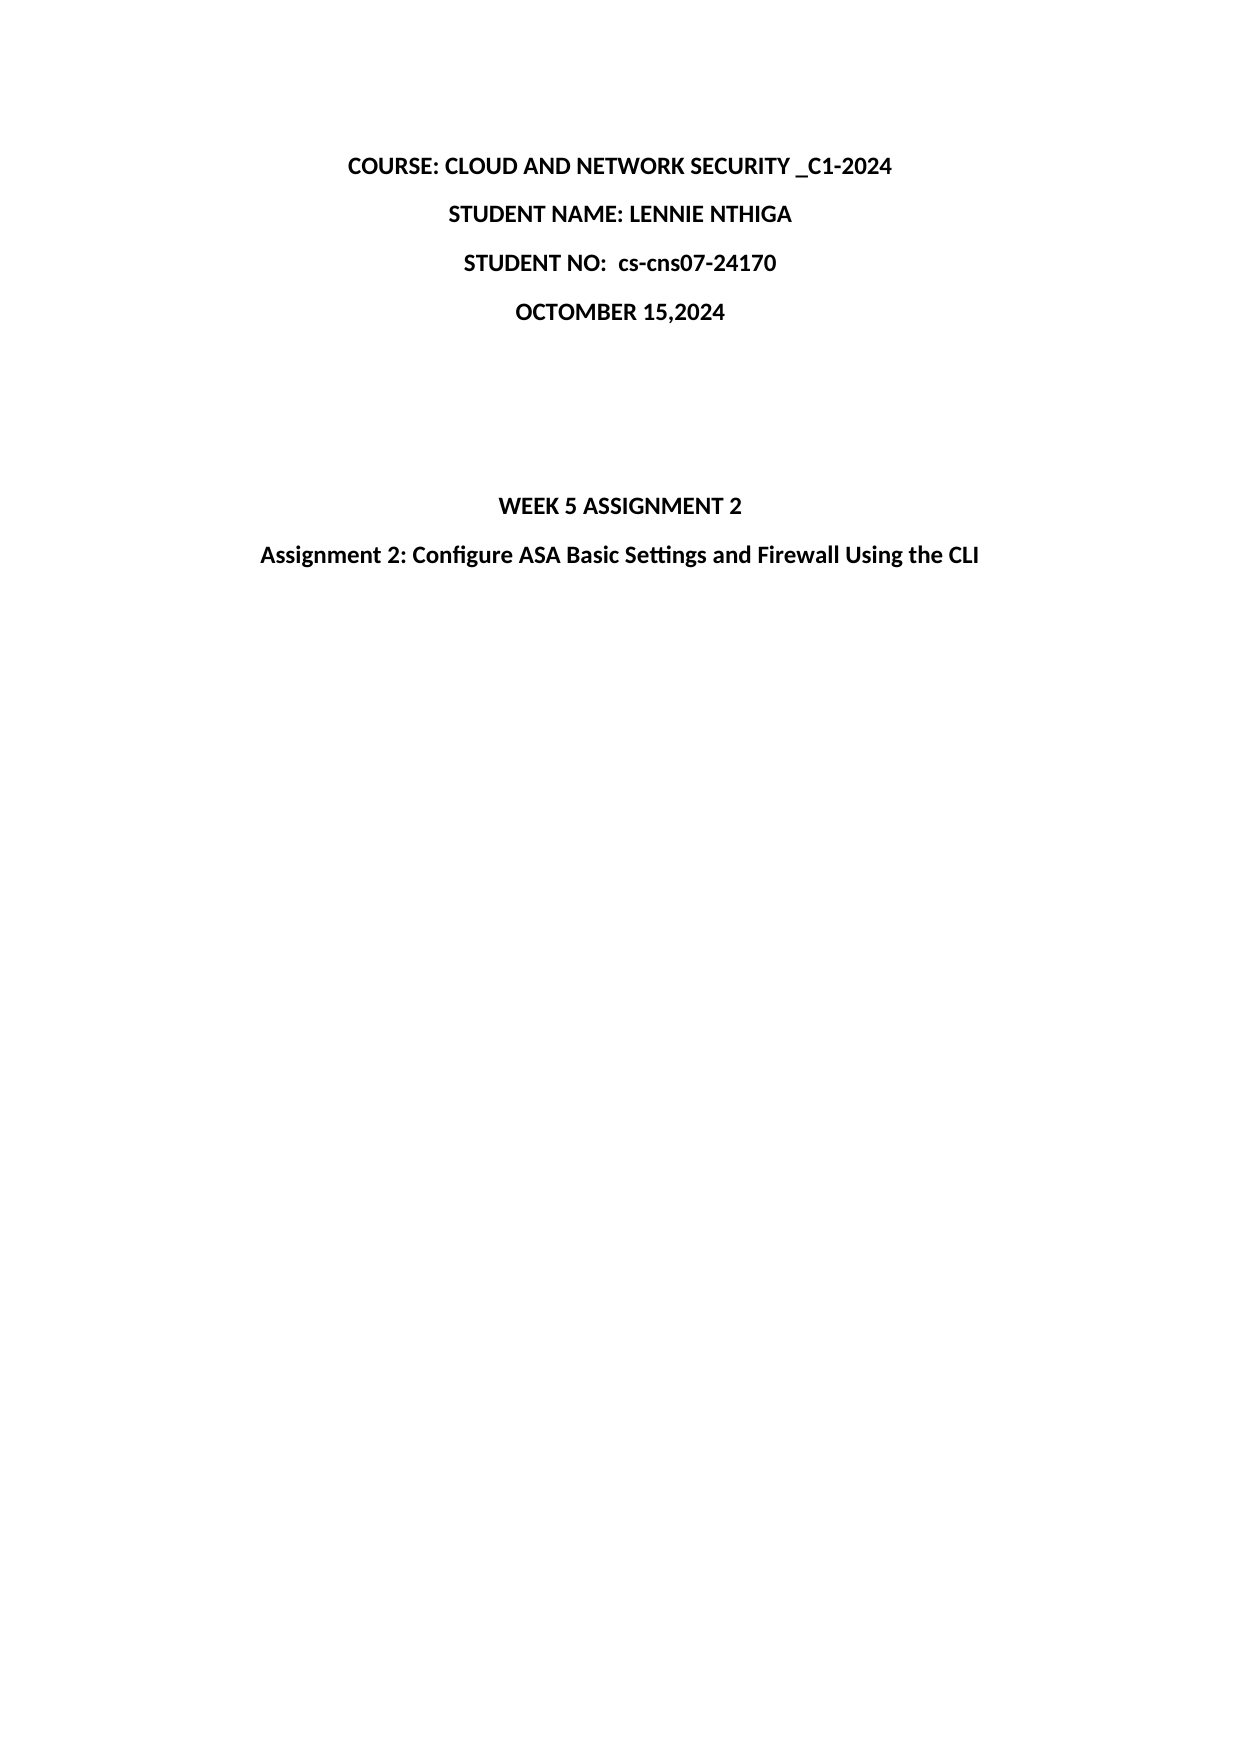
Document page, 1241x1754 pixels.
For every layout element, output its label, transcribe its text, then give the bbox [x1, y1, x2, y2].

text STUDENT NO: cs-cns07-24170 [150, 247, 1090, 278]
text STUDENT NAME: LENNIE NTHIGA [150, 199, 1090, 229]
text COURSE: CLOUD AND NETWORK SECURITY _C1-2024 [150, 150, 1090, 181]
text OCTOMBER 15,2024 [150, 296, 1090, 326]
text WEEK 5 ASSIGNMENT 2 [150, 491, 1090, 521]
text Assignment 2: Configure ASA Basic Settings and Firewall Using the CLI [150, 539, 1090, 570]
